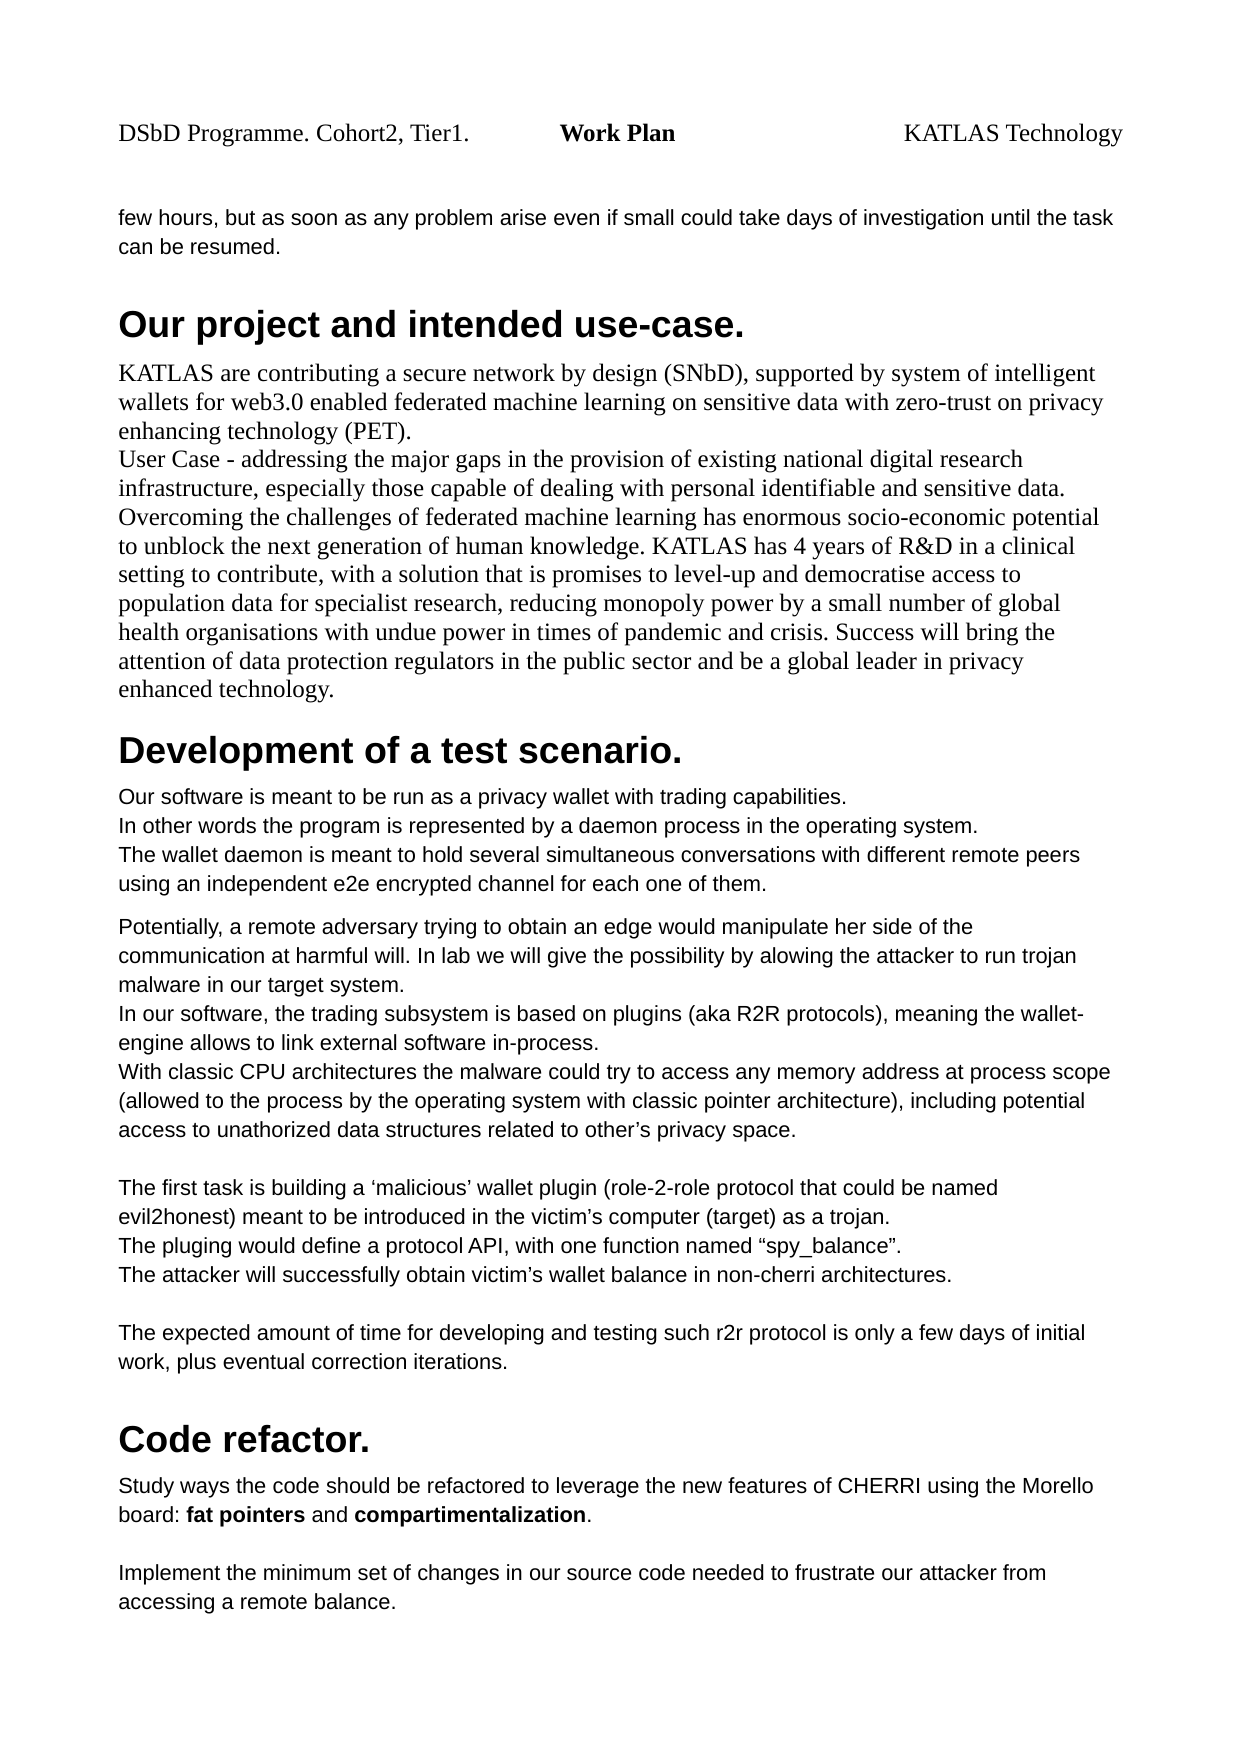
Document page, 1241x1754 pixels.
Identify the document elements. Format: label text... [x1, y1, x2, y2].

text User Case - addressing the major gaps in the provision of existing national digital research infrastructure, especially those capable of dealing with personal identifiable and sensitive data. Overcoming the challenges of federated machine learning has enormous socio-economic potential to unblock the next generation of human knowledge. KATLAS has 4 years of R&D in a clinical setting to contribute, with a solution that is promises to level-up and democratise access to population data for specialist research, reducing monopoly power by a small number of global health organisations with undue power in times of pandemic and crisis. Success will bring the attention of data protection regulators in the public sector and be a global leader in privacy enhanced technology. [118, 444, 1122, 703]
text Potentially, a remote adversary trying to obtain an edge would manipulate her side of the communication at harmful will. In lab we will give the possibility by alowing the attacker to run trojan malware in our target system. In our software, the trading subsystem is based on plugins (aka R2R protocols), meaning the wallet-engine allows to link external software in-process. With classic CPU architectures the malware could try to access any memory address at process scope (allowed to the process by the operating system with classic pointer architecture), including potential access to unathorized data structures related to other’s privacy space. The first task is building a ‘malicious’ wallet plugin (role-2-role protocol that could be named evil2honest) meant to be introduced in the victim’s computer (target) as a trojan. The pluging would define a protocol API, with one function named “spy_balance”. The attacker will successfully obtain victim’s wallet balance in non-cherri architectures. The expected amount of time for developing and testing such r2r protocol is only a few days of initial work, plus eventual correction iterations. [118, 914, 1122, 1374]
text KATLAS are contributing a secure network by design (SNbD), supported by system of intelligent wallets for web3.0 enabled federated machine learning on sensitive data with zero-trust on privacy enhancing technology (PET). [118, 358, 1122, 444]
subtitle Development of a test scenario. [118, 728, 1122, 771]
subtitle Code refactor. [118, 1417, 1122, 1460]
text few hours, but as soon as any problem arise even if small could take days of investigation until the task can be resumed. [118, 205, 1122, 259]
text Study ways the code should be refactored to leverage the new features of CHERRI using the Morello board: fat pointers and compartimentalization. Implement the minimum set of changes in our source code needed to frustrate our attacker from accessing a remote balance. [118, 1473, 1122, 1614]
subtitle Our project and intended use-case. [118, 303, 1122, 346]
text Our software is meant to be run as a privacy wallet with trading capabilities. In other words the program is represented by a daemon process in the operating system. The wallet daemon is meant to hold several simultaneous conversations with different remote peers using an independent e2e encrypted channel for each one of them. [118, 784, 1122, 896]
